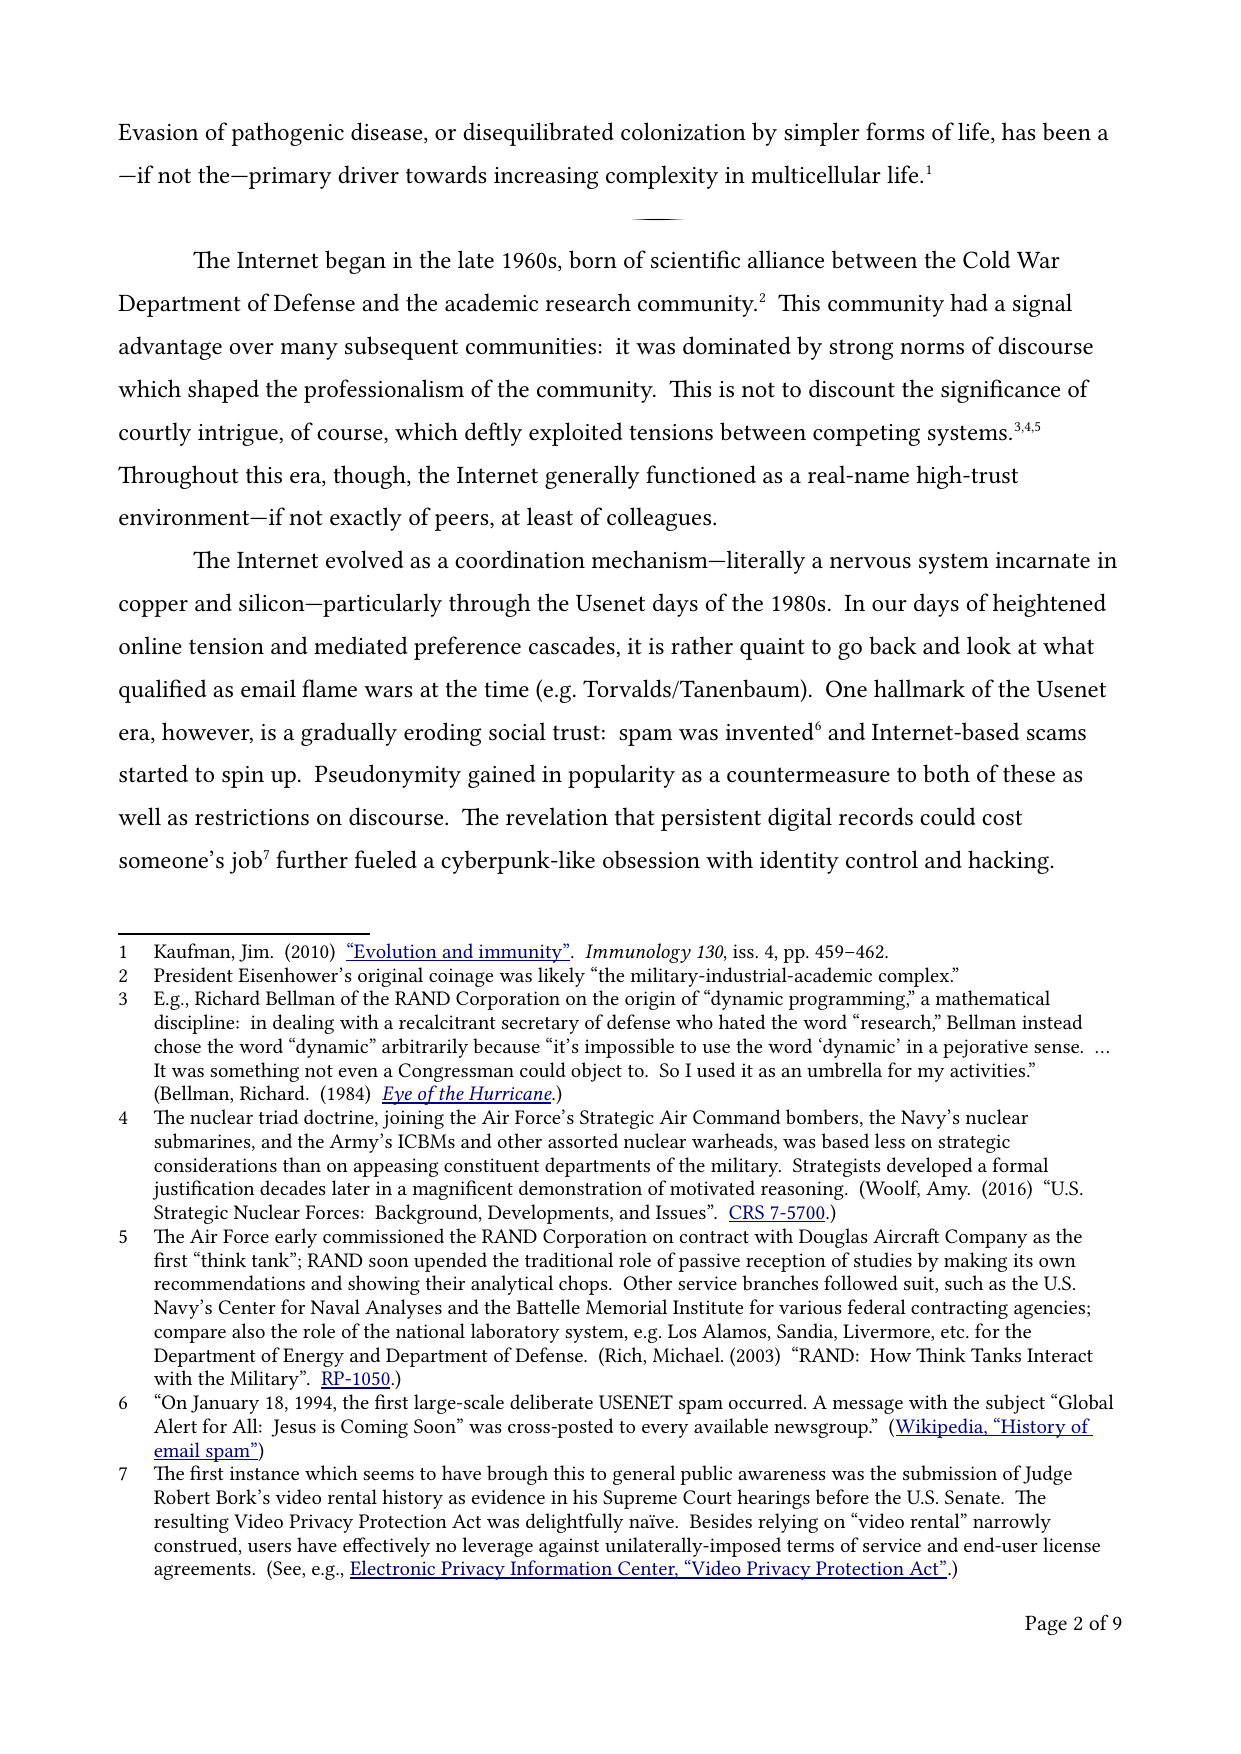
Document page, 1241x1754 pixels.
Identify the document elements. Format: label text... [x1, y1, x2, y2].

text The Air Force early commissioned the RAND Corporation on contract with Douglas Aircraft Company as the first “think tank”; RAND soon upended the traditional role of passive reception of studies by making its own recommendations and showing their analytical chops. Other service branches followed suit, such as the U.S. Navy’s Center for Naval Analyses and the Battelle Memorial Institute for various federal contracting agencies; compare also the role of the national laboratory system, e.g. Los Alamos, Sandia, Livermore, etc. for the Department of Energy and Department of Defense. (Rich, Michael. (2003) “RAND: How Think Tanks Interact with the Military”. RP-1050.) [118, 1225, 1122, 1391]
text Evasion of pathogenic disease, or disequilibrated colonization by simpler forms of life, has been a—if not the—primary driver towards increasing complexity in multicellular life. [118, 118, 1122, 189]
text E.g., Richard Bellman of the RAND Corporation on the origin of “dynamic programming,” a mathematical discipline: in dealing with a recalcitrant secretary of defense who hated the word “research,” Bellman instead chose the word “dynamic” arbitrarily because “it’s impossible to use the word ‘dynamic’ in a pejorative sense. …It was something not even a Congressman could object to. So I used it as an umbrella for my activities.” (Bellman, Richard. (1984) Eye of the Hurricane.) [118, 987, 1122, 1106]
text Kaufman, Jim. (2010) “Evolution and immunity”. Immunology 130, iss. 4, pp. 459–462. [118, 940, 1122, 963]
text “On January 18, 1994, the first large-scale deliberate USENET spam occurred. A message with the subject “Global Alert for All: Jesus is Coming Soon” was cross-posted to every available newsgroup.” (Wikipedia, “History of email spam”) [118, 1391, 1122, 1462]
text The Internet evolved as a coordination mechanism—literally a nervous system incarnate in copper and silicon—particularly through the Usenet days of the 1980s. In our days of heightened online tension and mediated preference cascades, it is rather quaint to go back and look at what qualified as email flame wars at the time (e.g. Torvalds/Tanenbaum). One hallmark of the Usenet era, however, is a gradually eroding social trust: spam was invented and Internet-based scams started to spin up. Pseudonymity gained in popularity as a countermeasure to both of these as well as restrictions on discourse. The revelation that persistent digital records could cost someone’s job further fueled a cyberpunk-like obsession with identity control and hacking. [118, 546, 1122, 874]
text The nuclear triad doctrine, joining the Air Force’s Strategic Air Command bombers, the Navy’s nuclear submarines, and the Army’s ICBMs and other assorted nuclear warheads, was based less on strategic considerations than on appeasing constituent departments of the military. Strategists developed a formal justification decades later in a magnificent demonstration of motivated reasoning. (Woolf, Amy. (2016) “U.S. Strategic Nuclear Forces: Background, Developments, and Issues”. CRS 7-5700.) [118, 1106, 1122, 1225]
text  [118, 204, 1122, 232]
text President Eisenhower’s original coinage was likely “the military-industrial-academic complex.” [118, 963, 1122, 987]
text The Internet began in the late 1960s, born of scientific alliance between the Cold War Department of Defense and the academic research community. This community had a signal advantage over many subsequent communities: it was dominated by strong norms of discourse which shaped the professionalism of the community. This is not to discount the significance of courtly intrigue, of course, which deftly exploited tensions between competing systems.,, Throughout this era, though, the Internet generally functioned as a real-name high-trust environment—if not exactly of peers, at least of colleagues. [118, 247, 1122, 532]
text The first instance which seems to have brough this to general public awareness was the submission of Judge Robert Bork’s video rental history as evidence in his Supreme Court hearings before the U.S. Senate. The resulting Video Privacy Protection Act was delightfully naïve. Besides relying on “video rental” narrowly construed, users have effectively no leverage against unilaterally-imposed terms of service and end-user license agreements. (See, e.g., Electronic Privacy Information Center, “Video Privacy Protection Act”.) [118, 1462, 1122, 1581]
